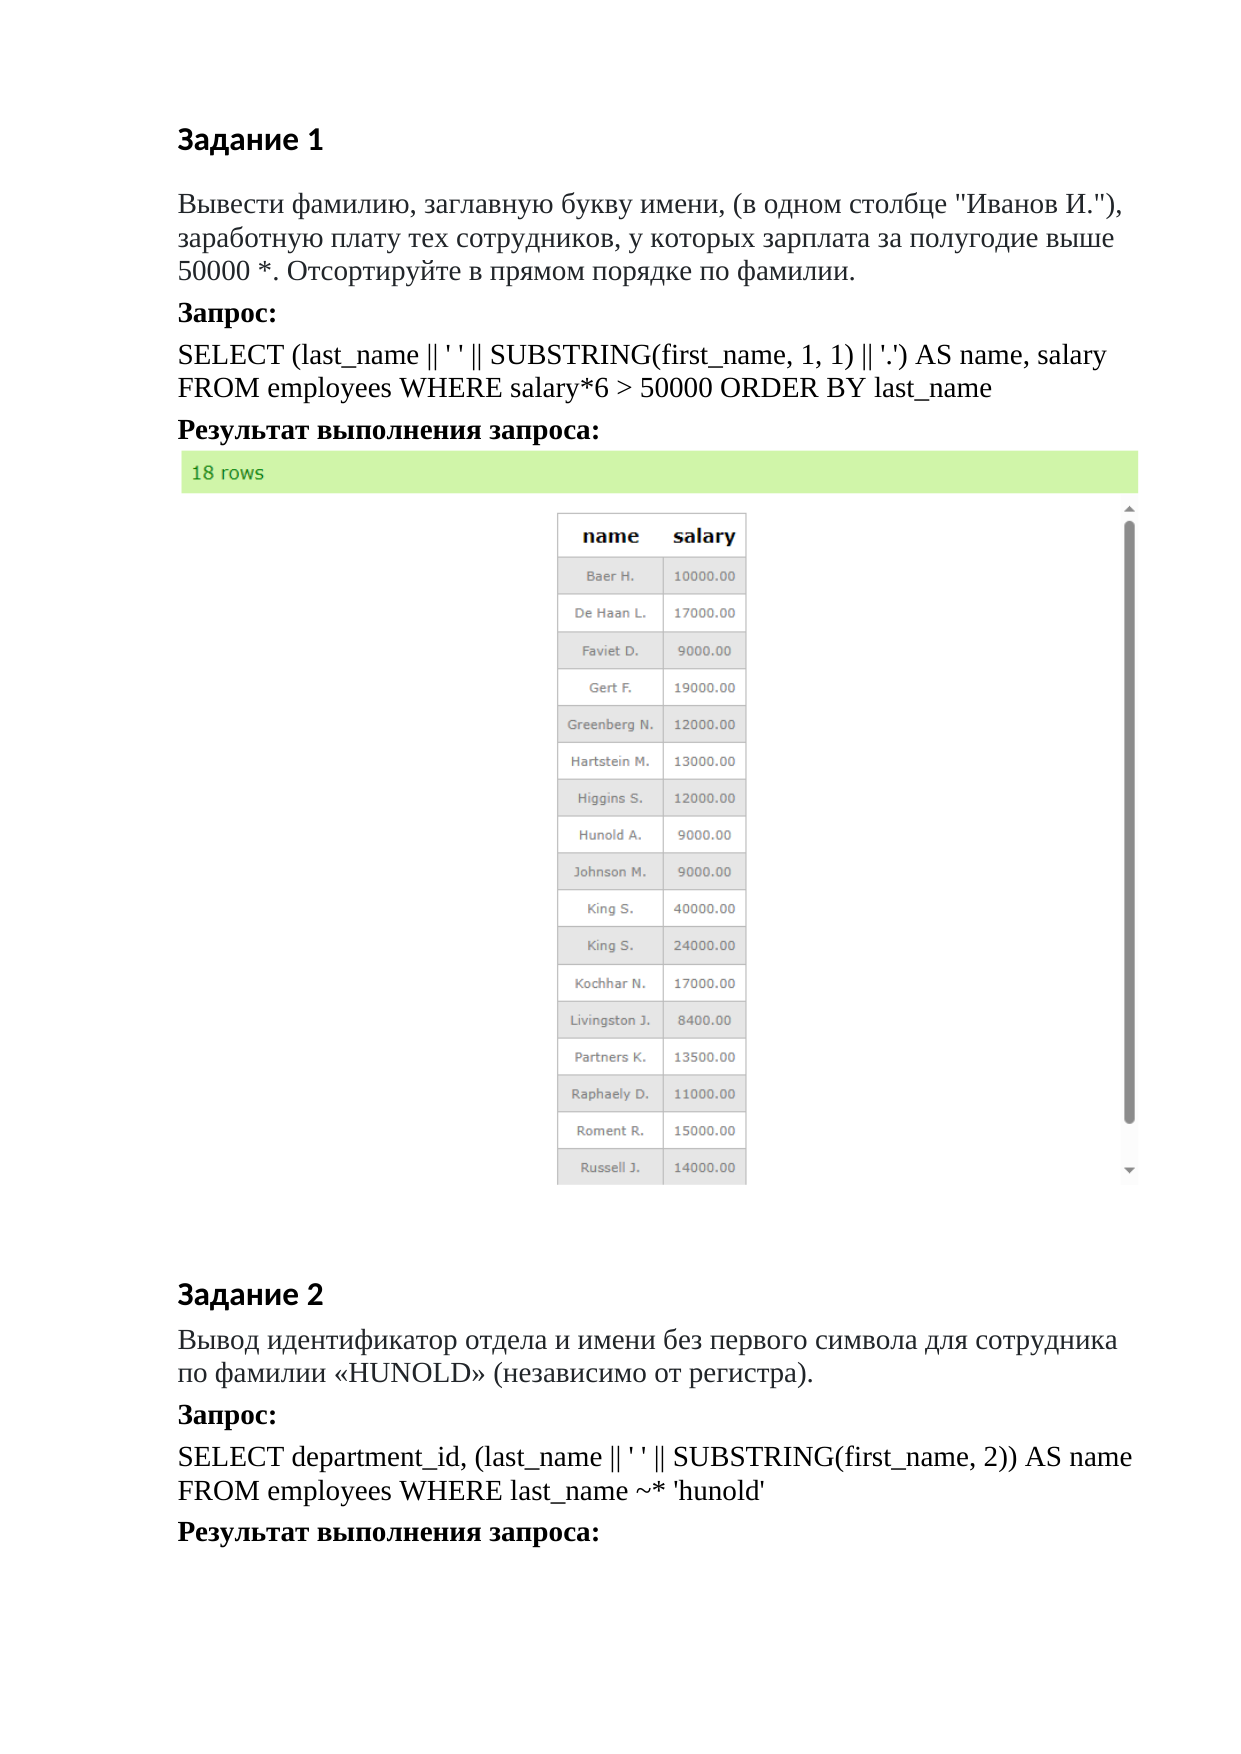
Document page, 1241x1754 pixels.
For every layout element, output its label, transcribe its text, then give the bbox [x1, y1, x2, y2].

text Вывести фамилию, заглавную букву имени, (в одном столбце "Иванов И."), заработную плату тех сотрудников, у которых зарплата за полугодие выше 50000 *. Отсортируйте в прямом порядке по фамилии. [177, 186, 1152, 287]
text SELECT (last_name || ' ' || SUBSTRING(first_name, 1, 1) || '.') AS name, salary FROM employees WHERE salary*6 > 50000 ORDER BY last_name [177, 337, 1152, 404]
text Результат выполнения запроса: [177, 412, 1152, 446]
text Задание 1 [133, 118, 1152, 159]
text SELECT department_id, (last_name || ' ' || SUBSTRING(first_name, 2)) AS name FROM employees WHERE last_name ~* 'hunold' [177, 1439, 1152, 1506]
text Задание 2 [177, 1273, 1152, 1313]
text Результат выполнения запроса: [177, 1514, 1152, 1548]
text Запрос: [177, 295, 1152, 329]
text Запрос: [177, 1397, 1152, 1431]
text Вывод идентификатор отдела и имени без первого символа для сотрудника по фамилии «HUNOLD» (независимо от регистра). [177, 1322, 1152, 1389]
